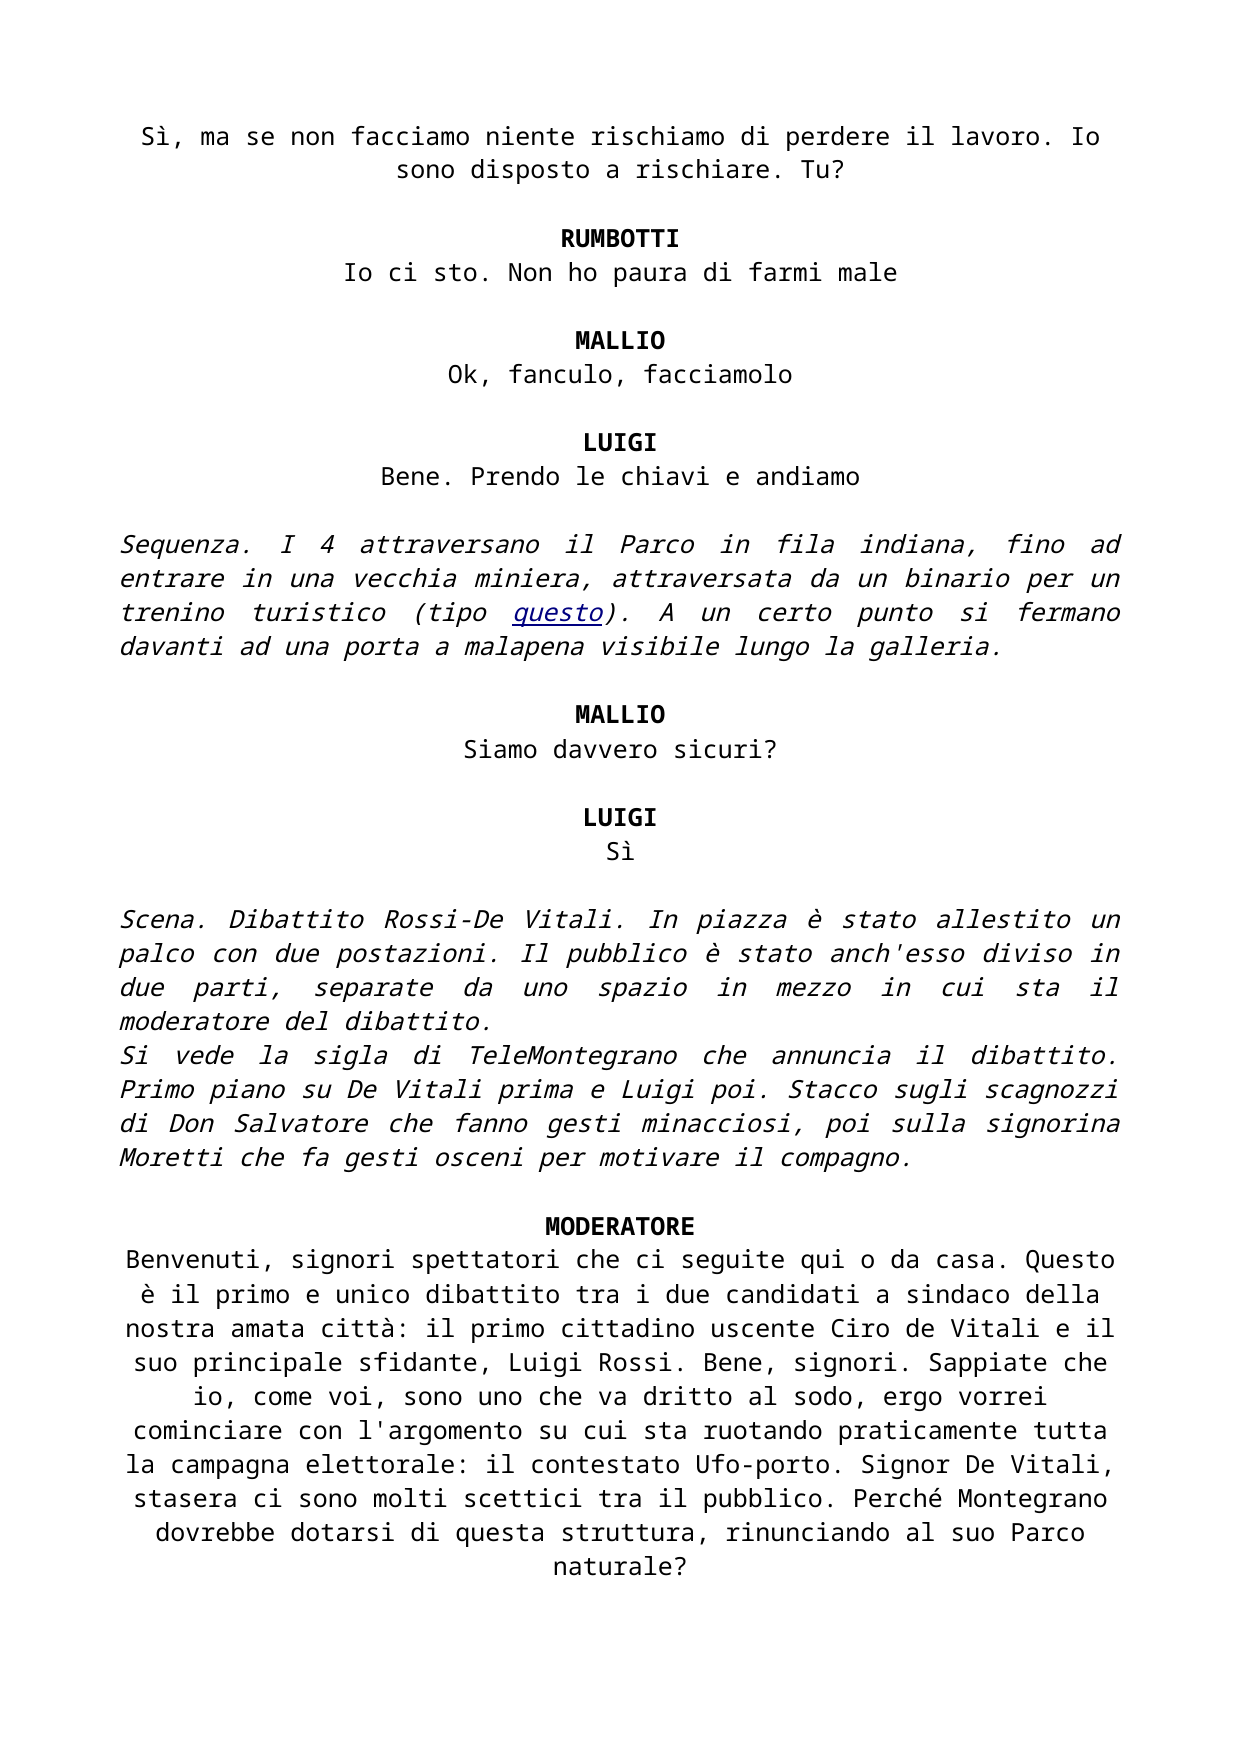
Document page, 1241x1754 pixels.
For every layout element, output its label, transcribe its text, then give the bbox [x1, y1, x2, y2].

text MODERATORE [118, 1208, 1122, 1242]
text Sequenza. I 4 attraversano il Parco in fila indiana, fino ad entrare in una vecchia miniera, attraversata da un binario per un trenino turistico (tipo questo). A un certo punto si fermano davanti ad una porta a malapena visibile lungo la galleria. [118, 527, 1122, 663]
text Bene. Prendo le chiavi e andiamo [118, 459, 1122, 493]
text MALLIO [118, 322, 1122, 357]
text LUIGI [118, 799, 1122, 833]
text Scena. Dibattito Rossi-De Vitali. In piazza è stato allestito un palco con due postazioni. Il pubblico è stato anch'esso diviso in due parti, separate da uno spazio in mezzo in cui sta il moderatore del dibattito. [118, 902, 1122, 1038]
text Si vede la sigla di TeleMontegrano che annuncia il dibattito. Primo piano su De Vitali prima e Luigi poi. Stacco sugli scagnozzi di Don Salvatore che fanno gesti minacciosi, poi sulla signorina Moretti che fa gesti osceni per motivare il compagno. [118, 1038, 1122, 1174]
text Io ci sto. Non ho paura di farmi male [118, 254, 1122, 288]
text Benvenuti, signori spettatori che ci seguite qui o da casa. Questo è il primo e unico dibattito tra i due candidati a sindaco della nostra amata città: il primo cittadino uscente Ciro de Vitali e il suo principale sfidante, Luigi Rossi. Bene, signori. Sappiate che io, come voi, sono uno che va dritto al sodo, ergo vorrei cominciare con l'argomento su cui sta ruotando praticamente tutta la campagna elettorale: il contestato Ufo-porto. Signor De Vitali, stasera ci sono molti scettici tra il pubblico. Perché Montegrano dovrebbe dotarsi di questa struttura, rinunciando al suo Parco naturale? [118, 1242, 1122, 1583]
text Sì [118, 833, 1122, 867]
text RUMBOTTI [118, 220, 1122, 254]
text LUIGI [118, 425, 1122, 459]
text Sì, ma se non facciamo niente rischiamo di perdere il lavoro. Io sono disposto a rischiare. Tu? [118, 118, 1122, 186]
text Ok, fanculo, facciamolo [118, 357, 1122, 391]
text Siamo davvero sicuri? [118, 731, 1122, 765]
text MALLIO [118, 697, 1122, 731]
